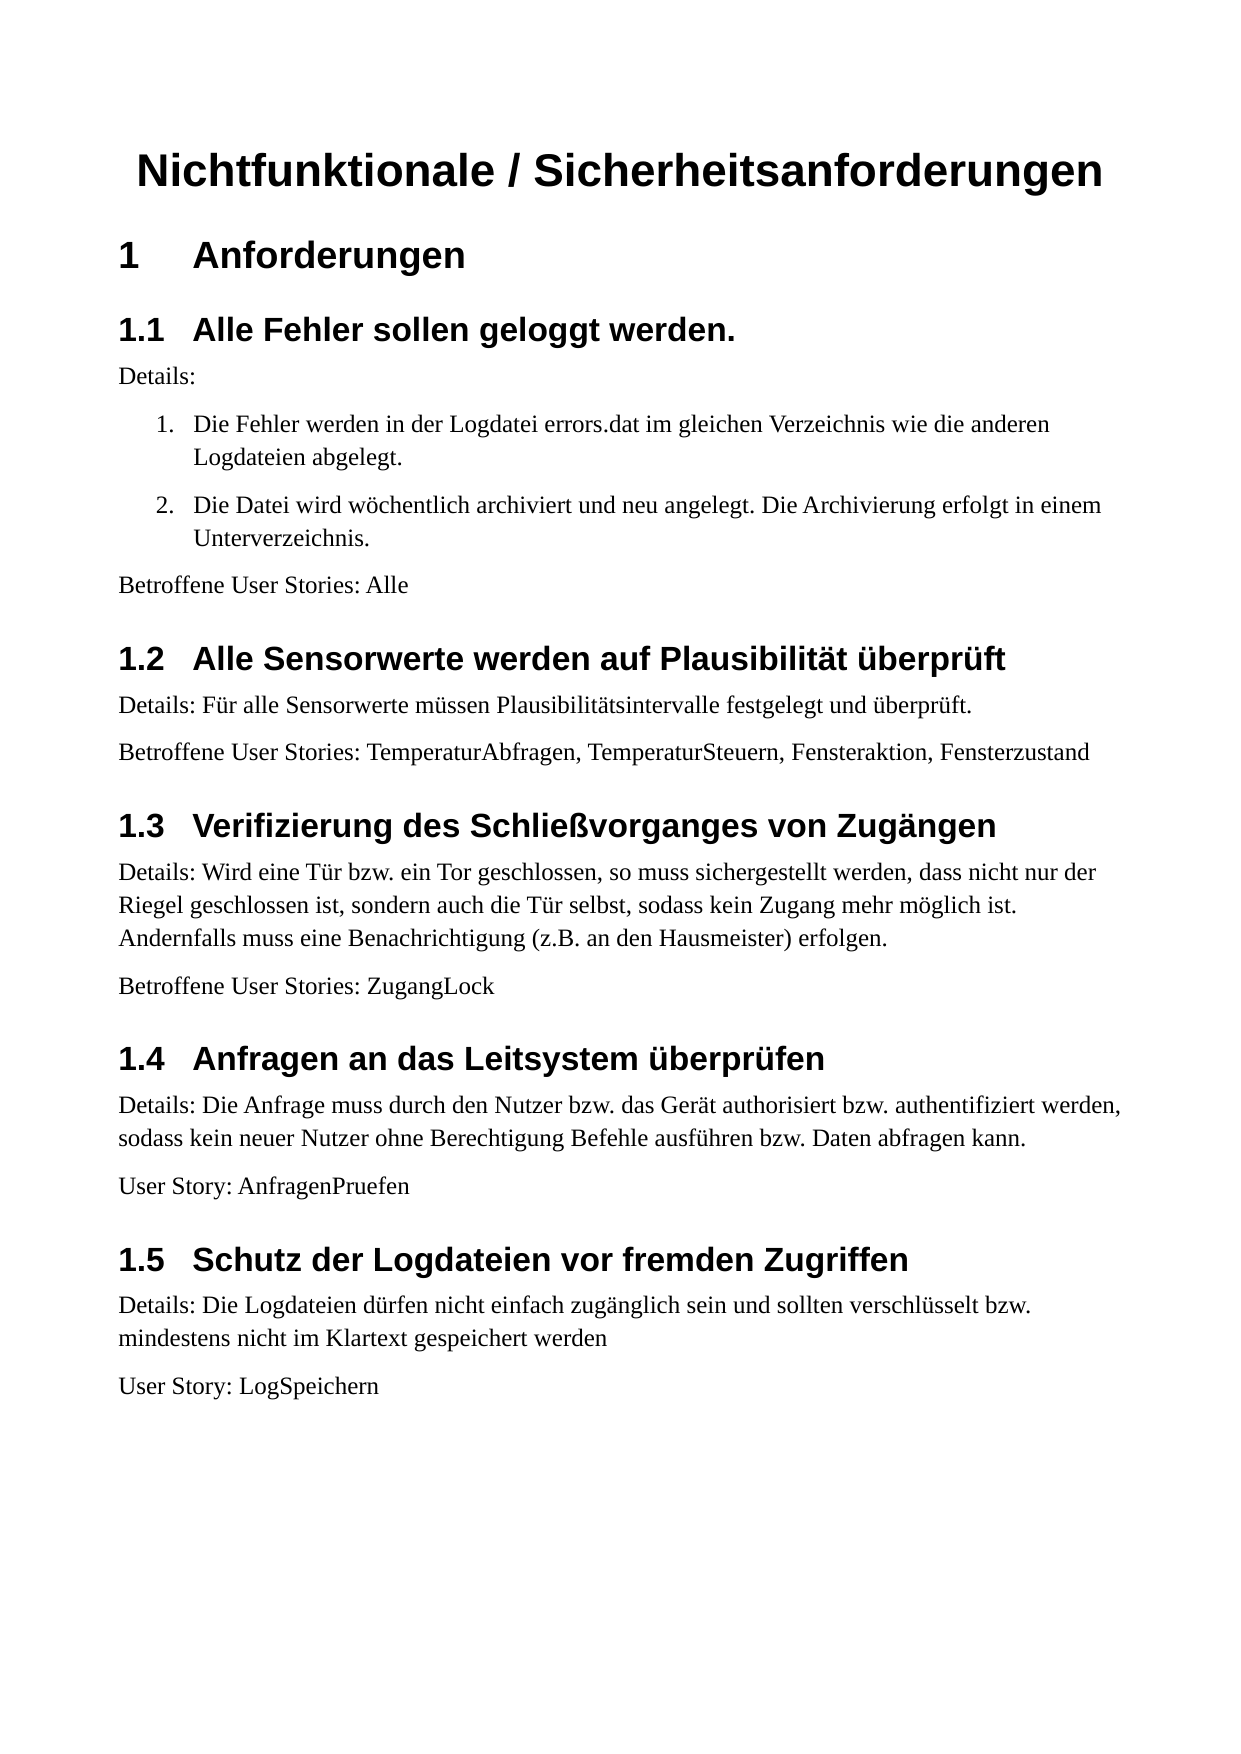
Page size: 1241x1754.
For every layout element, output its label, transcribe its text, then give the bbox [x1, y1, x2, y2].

text Details: Wird eine Tür bzw. ein Tor geschlossen, so muss sichergestellt werden, dass nicht nur der Riegel geschlossen ist, sondern auch die Tür selbst, sodass kein Zugang mehr möglich ist. Andernfalls muss eine Benachrichtigung (z.B. an den Hausmeister) erfolgen. [118, 857, 1122, 952]
subtitle Alle Sensorwerte werden auf Plausibilität überprüft [118, 639, 1122, 677]
text Betroffene User Stories: TemperaturAbfragen, TemperaturSteuern, Fensteraktion, Fensterzustand [118, 737, 1122, 766]
text User Story: LogSpeichern [118, 1371, 1122, 1400]
text Betroffene User Stories: ZugangLock [118, 971, 1122, 999]
subtitle Verifizierung des Schließvorganges von Zugängen [118, 806, 1122, 844]
text Details: Die Anfrage muss durch den Nutzer bzw. das Gerät authorisiert bzw. authentifiziert werden, sodass kein neuer Nutzer ohne Berechtigung Befehle ausführen bzw. Daten abfragen kann. [118, 1090, 1122, 1152]
list Die Fehler werden in der Logdatei errors.dat im gleichen Verzeichnis wie die anderen Logdateien abgelegt. [156, 409, 1122, 471]
subtitle Anforderungen [118, 233, 1122, 277]
subtitle Anfragen an das Leitsystem überprüfen [118, 1039, 1122, 1078]
subtitle Schutz der Logdateien vor fremden Zugriffen [118, 1239, 1122, 1278]
text Details: [118, 361, 1122, 390]
text Betroffene User Stories: Alle [118, 570, 1122, 599]
subtitle Alle Fehler sollen geloggt werden. [118, 310, 1122, 349]
text User Story: AnfragenPruefen [118, 1171, 1122, 1200]
text Details: Für alle Sensorwerte müssen Plausibilitätsintervalle festgelegt und überprüft. [118, 690, 1122, 719]
text Details: Die Logdateien dürfen nicht einfach zugänglich sein und sollten verschlüsselt bzw. mindestens nicht im Klartext gespeichert werden [118, 1291, 1122, 1352]
list Die Datei wird wöchentlich archiviert und neu angelegt. Die Archivierung erfolgt in einem Unterverzeichnis. [156, 490, 1122, 551]
title Nichtfunktionale / Sicherheitsanforderungen [118, 143, 1122, 196]
